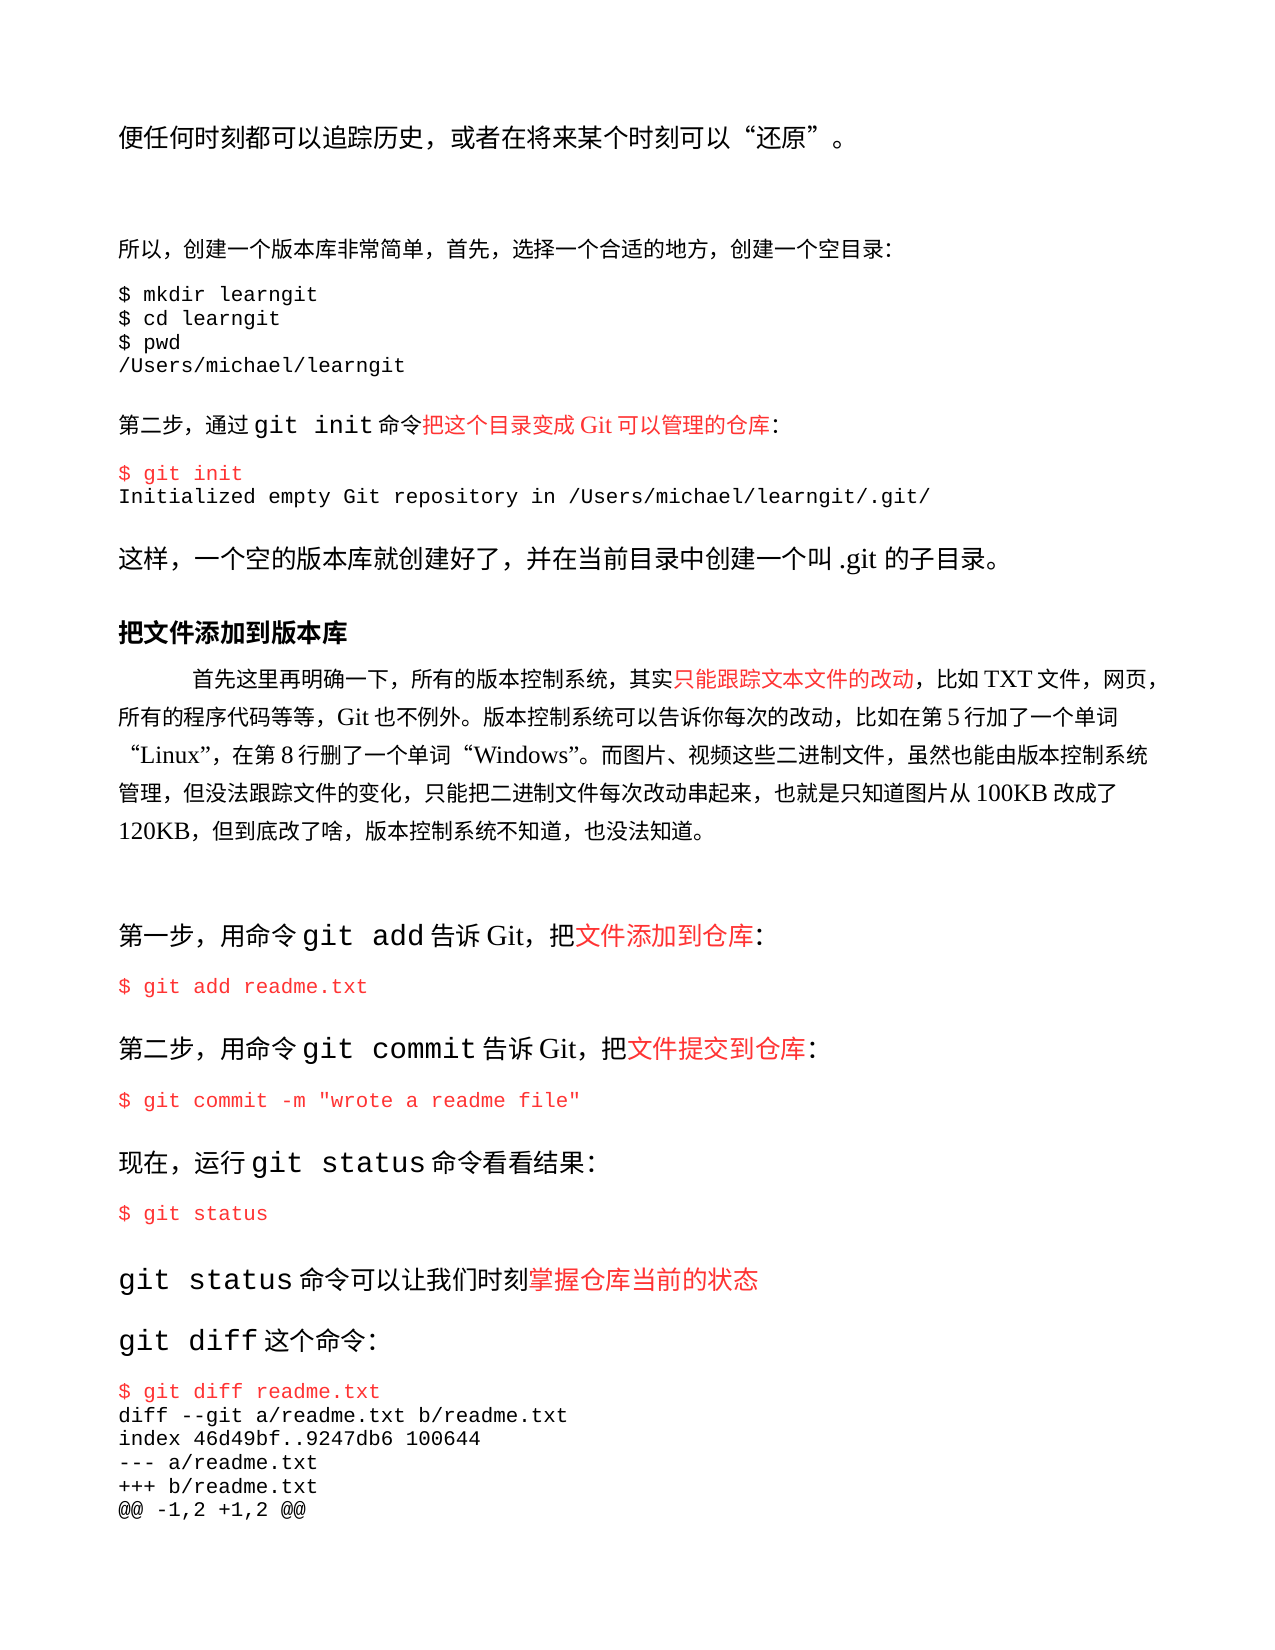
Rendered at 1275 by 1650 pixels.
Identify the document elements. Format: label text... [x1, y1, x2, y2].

text 什么是版本库呢？版本库又名仓库，英文名repository，你可以简单理解成一个目录，这个目录里面的所有文件都可以被Git管理起来，每个文件的修改、删除，Git都能跟踪，以便任何时刻都可以追踪历史，或者在将来某个时刻可以“还原”。 [118, 118, 1157, 155]
text 第二步，用命令git commit告诉Git，把文件提交到仓库： [118, 1029, 1157, 1067]
subtitle 把文件添加到版本库 [118, 613, 1157, 650]
text Initialized empty Git repository in /Users/michael/learngit/.git/ [118, 486, 1157, 510]
text $ git add readme.txt [118, 976, 1157, 1000]
text @@ -1,2 +1,2 @@ [118, 1499, 1157, 1523]
text /Users/michael/learngit [118, 355, 1157, 379]
text 第一步，用命令git add告诉Git，把文件添加到仓库： [118, 916, 1157, 954]
text $ cd learngit [118, 308, 1157, 332]
text 现在，运行git status命令看看结果： [118, 1143, 1157, 1181]
text --- a/readme.txt [118, 1452, 1157, 1476]
text $ mkdir learngit [118, 284, 1157, 308]
text $ git init [118, 462, 1157, 486]
text 首先这里再明确一下，所有的版本控制系统，其实只能跟踪文本文件的改动，比如TXT文件，网页，所有的程序代码等等，Git也不例外。版本控制系统可以告诉你每次的改动，比如在第5行加了一个单词“Linux”，在第8行删了一个单词“Windows”。而图片、视频这些二进制文件，虽然也能由版本控制系统管理，但没法跟踪文件的变化，只能把二进制文件每次改动串起来，也就是只知道图片从100KB改成了120KB，但到底改了啥，版本控制系统不知道，也没法知道。 [118, 662, 1157, 846]
text 所以，创建一个版本库非常简单，首先，选择一个合适的地方，创建一个空目录： [118, 232, 1157, 263]
text 第二步，通过git init命令把这个目录变成Git可以管理的仓库： [118, 408, 1157, 441]
text git status命令可以让我们时刻掌握仓库当前的状态 [118, 1260, 1157, 1298]
text $ git status [118, 1203, 1157, 1227]
text $ git diff readme.txt [118, 1381, 1157, 1405]
text index 46d49bf..9247db6 100644 [118, 1428, 1157, 1452]
text diff --git a/readme.txt b/readme.txt [118, 1405, 1157, 1428]
text $ pwd [118, 332, 1157, 355]
text git diff这个命令： [118, 1321, 1157, 1359]
text +++ b/readme.txt [118, 1476, 1157, 1499]
text 这样，一个空的版本库就创建好了，并在当前目录中创建一个叫 .git 的子目录。 [118, 539, 1157, 576]
text $ git commit -m "wrote a readme file" [118, 1090, 1157, 1113]
